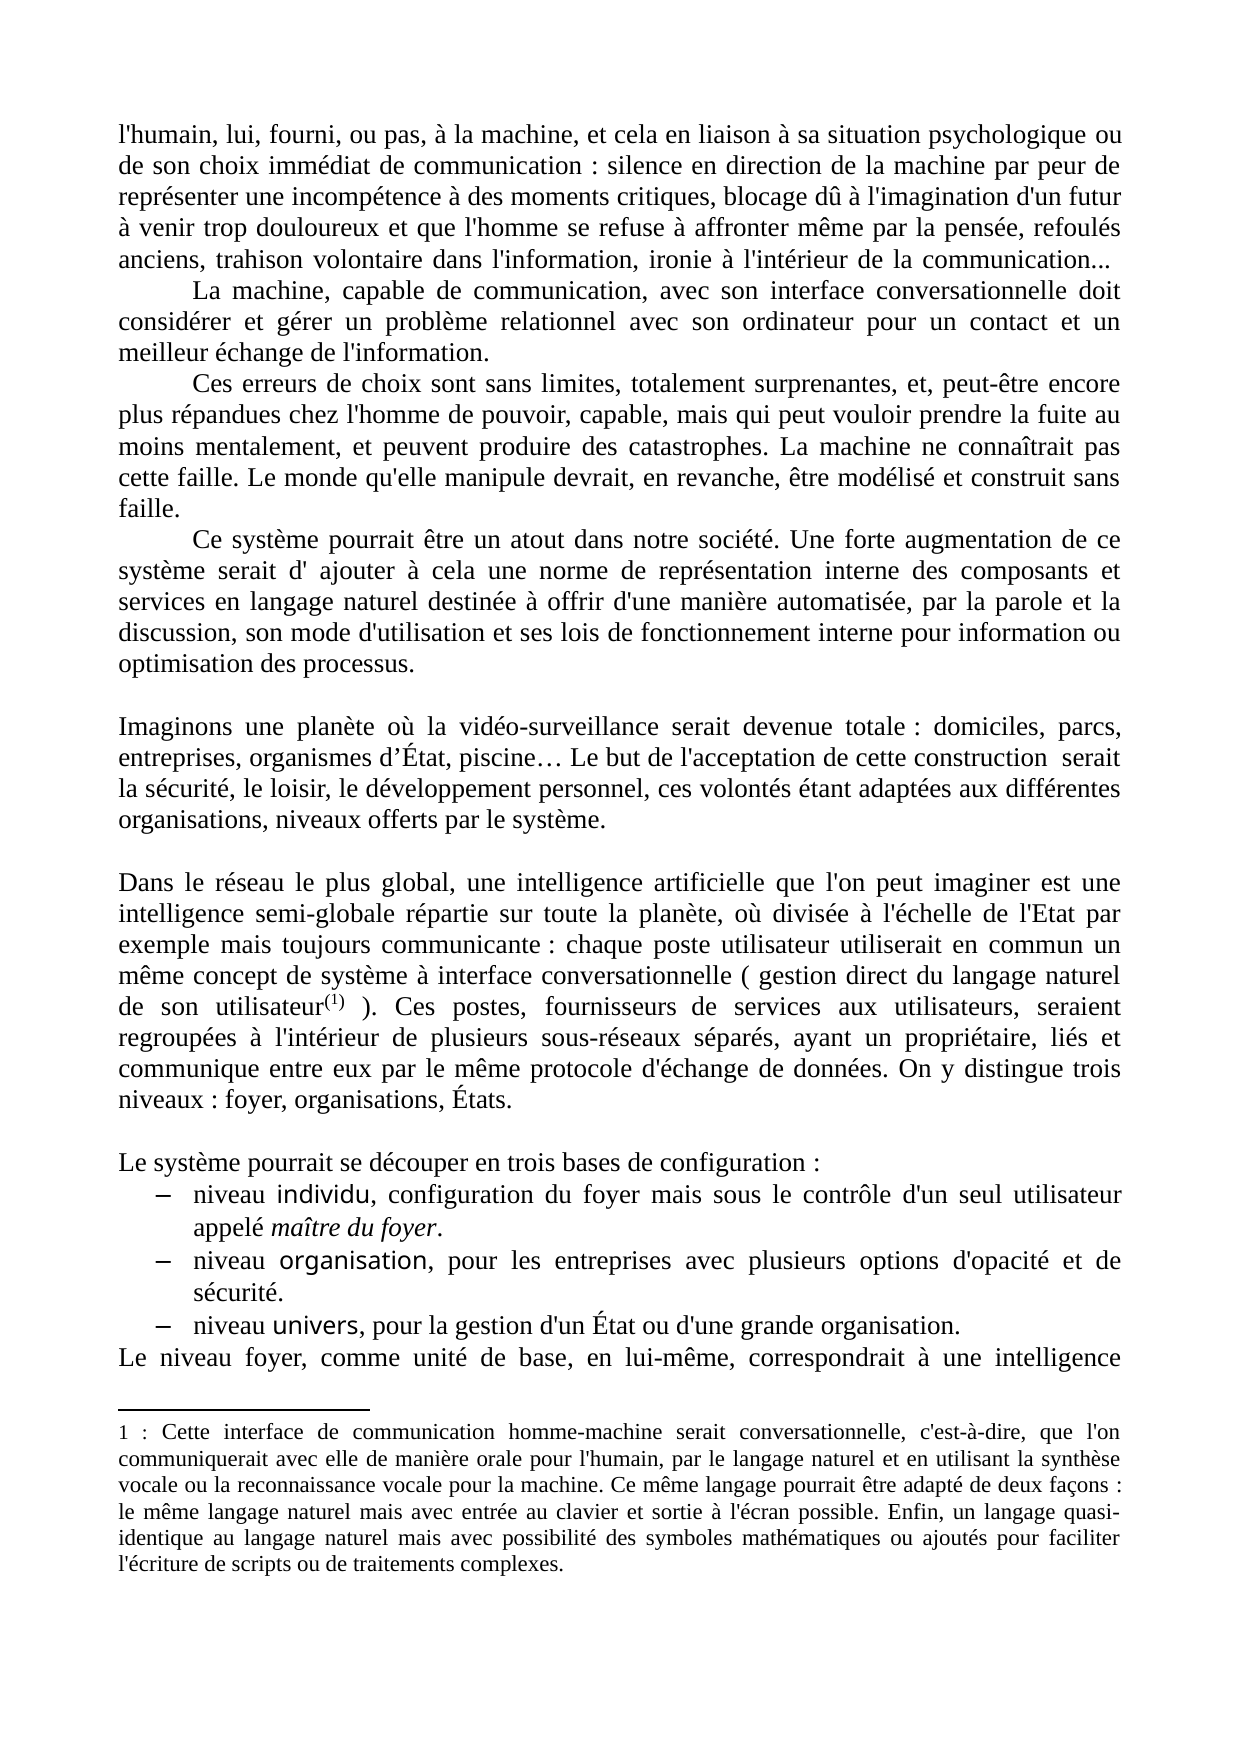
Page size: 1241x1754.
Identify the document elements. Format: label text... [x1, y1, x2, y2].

text Le niveau foyer, comme unité de base, en lui-même, correspondrait à une intelligence [118, 1342, 1122, 1373]
text Dans le réseau le plus global, une intelligence artificielle que l'on peut imaginer est une intelligence semi-globale répartie sur toute la planète, où divisée à l'échelle de l'Etat par exemple mais toujours communicante : chaque poste utilisateur utiliserait en commun un même concept de système à interface conversationnelle ( gestion direct du langage naturel de son utilisateur() ). Ces postes, fournisseurs de services aux utilisateurs, seraient regroupées à l'intérieur de plusieurs sous-réseaux séparés, ayant un propriétaire, liés et communique entre eux par le même protocole d'échange de données. On y distingue trois niveaux : foyer, organisations, États. [118, 866, 1122, 1115]
text : Cette interface de communication homme-machine serait conversationnelle, c'est-à-dire, que l'on communiquerait avec elle de manière orale pour l'humain, par le langage naturel et en utilisant la synthèse vocale ou la reconnaissance vocale pour la machine. Ce même langage pourrait être adapté de deux façons : le même langage naturel mais avec entrée au clavier et sortie à l'écran possible. Enfin, un langage quasi-identique au langage naturel mais avec possibilité des symboles mathématiques ou ajoutés pour faciliter l'écriture de scripts ou de traitements complexes. [118, 1416, 1122, 1577]
text Le système pourrait se découper en trois bases de configuration : [118, 1146, 1122, 1177]
text Imaginons une planète où la vidéo-surveillance serait devenue totale : domiciles, parcs, entreprises, organismes d’État, piscine… Le but de l'acceptation de cette construction serait la sécurité, le loisir, le développement personnel, ces volontés étant adaptées aux différentes organisations, niveaux offerts par le système. [118, 710, 1122, 834]
text Ces erreurs de choix sont sans limites, totalement surprenantes, et, peut-être encore plus répandues chez l'homme de pouvoir, capable, mais qui peut vouloir prendre la fuite au moins mentalement, et peuvent produire des catastrophes. La machine ne connaîtrait pas cette faille. Le monde qu'elle manipule devrait, en revanche, être modélisé et construit sans faille. [118, 367, 1122, 523]
list niveau organisation, pour les entreprises avec plusieurs options d'opacité et de sécurité. [156, 1242, 1122, 1307]
text l'humain, lui, fourni, ou pas, à la machine, et cela en liaison à sa situation psychologique ou de son choix immédiat de communication : silence en direction de la machine par peur de représenter une incompétence à des moments critiques, blocage dû à l'imagination d'un futur à venir trop douloureux et que l'homme se refuse à affronter même par la pensée, refoulés anciens, trahison volontaire dans l'information, ironie à l'intérieur de la communication... La machine, capable de communication, avec son interface conversationnelle doit considérer et gérer un problème relationnel avec son ordinateur pour un contact et un meilleur échange de l'information. [118, 118, 1122, 367]
list niveau individu, configuration du foyer mais sous le contrôle d'un seul utilisateur appelé maître du foyer. [156, 1177, 1122, 1242]
list niveau univers, pour la gestion d'un État ou d'une grande organisation. [156, 1307, 1122, 1342]
text Ce système pourrait être un atout dans notre société. Une forte augmentation de ce système serait d' ajouter à cela une norme de représentation interne des composants et services en langage naturel destinée à offrir d'une manière automatisée, par la parole et la discussion, son mode d'utilisation et ses lois de fonctionnement interne pour information ou optimisation des processus. [118, 523, 1122, 679]
